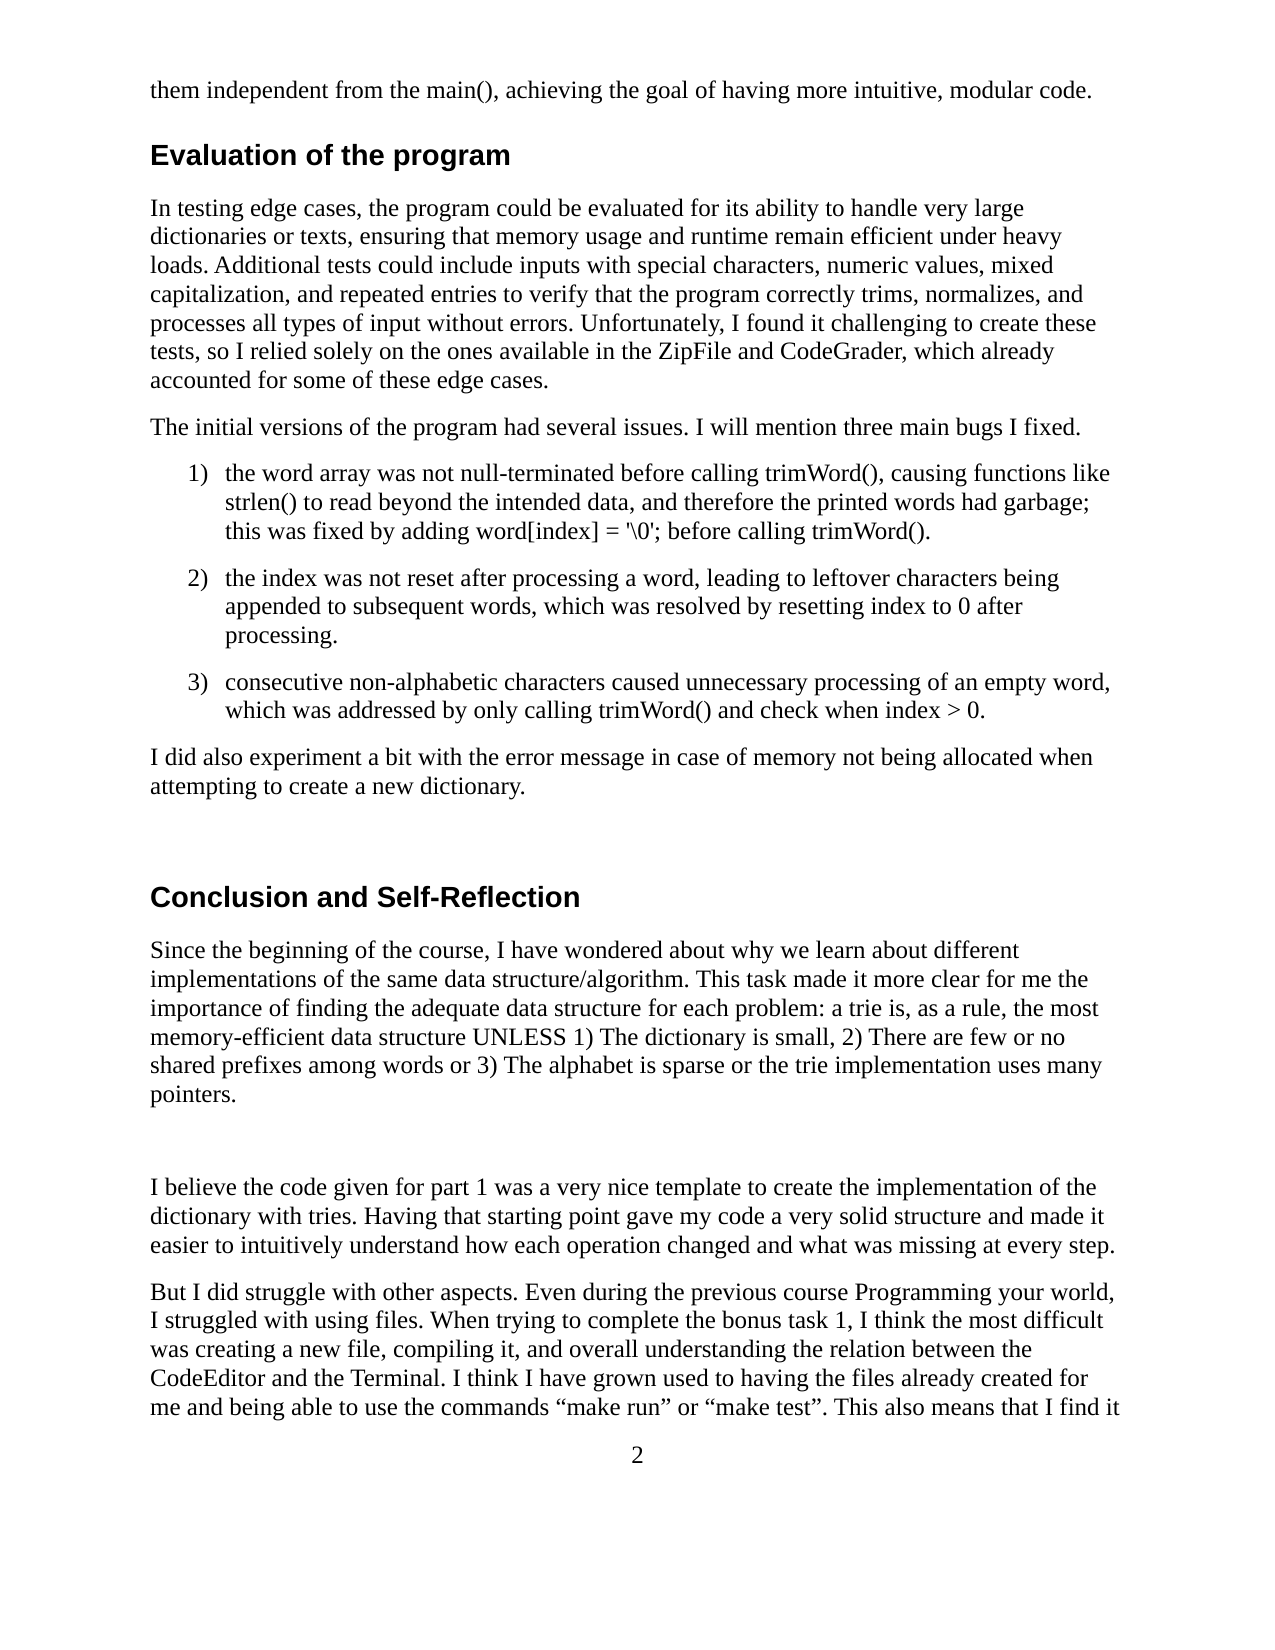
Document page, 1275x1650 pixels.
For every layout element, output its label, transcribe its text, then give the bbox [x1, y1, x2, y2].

text them independent from the main(), achieving the goal of having more intuitive, modular code. [150, 75, 1125, 104]
text Since the beginning of the course, I have wondered about why we learn about different implementations of the same data structure/algorithm. This task made it more clear for me the importance of finding the adequate data structure for each problem: a trie is, as a rule, the most memory-efficient data structure UNLESS 1) The dictionary is small, 2) There are few or no shared prefixes among words or 3) The alphabet is sparse or the trie implementation uses many pointers. [150, 935, 1125, 1108]
subtitle Evaluation of the program [150, 138, 1125, 171]
text The initial versions of the program had several issues. I will mention three main bugs I fixed. [150, 412, 1125, 441]
list the index was not reset after processing a word, leading to leftover characters being appended to subsequent words, which was resolved by resetting index to 0 after processing. [187, 563, 1125, 649]
text But I did struggle with other aspects. Even during the previous course Programming your world, I struggled with using files. When trying to complete the bonus task 1, I think the most difficult was creating a new file, compiling it, and overall understanding the relation between the CodeEditor and the Terminal. I think I have grown used to having the files already created for me and being able to use the commands “make run” or “make test”. This also means that I find it [150, 1277, 1125, 1420]
list the word array was not null-terminated before calling trimWord(), causing functions like strlen() to read beyond the intended data, and therefore the printed words had garbage; this was fixed by adding word[index] = '\0'; before calling trimWord(). [187, 458, 1125, 545]
subtitle Conclusion and Self-Reflection [150, 880, 1125, 914]
text I did also experiment a bit with the error message in case of memory not being allocated when attempting to create a new dictionary. [150, 742, 1125, 800]
text I believe the code given for part 1 was a very nice template to create the implementation of the dictionary with tries. Having that starting point gave my code a very solid structure and made it easier to intuitively understand how each operation changed and what was missing at every step. [150, 1172, 1125, 1259]
text In testing edge cases, the program could be evaluated for its ability to handle very large dictionaries or texts, ensuring that memory usage and runtime remain efficient under heavy loads. Additional tests could include inputs with special characters, numeric values, mixed capitalization, and repeated entries to verify that the program correctly trims, normalizes, and processes all types of input without errors. Unfortunately, I found it challenging to create these tests, so I relied solely on the ones available in the ZipFile and CodeGrader, which already accounted for some of these edge cases. [150, 193, 1125, 394]
list consecutive non-alphabetic characters caused unnecessary processing of an empty word, which was addressed by only calling trimWord() and check when index > 0. [187, 667, 1125, 724]
